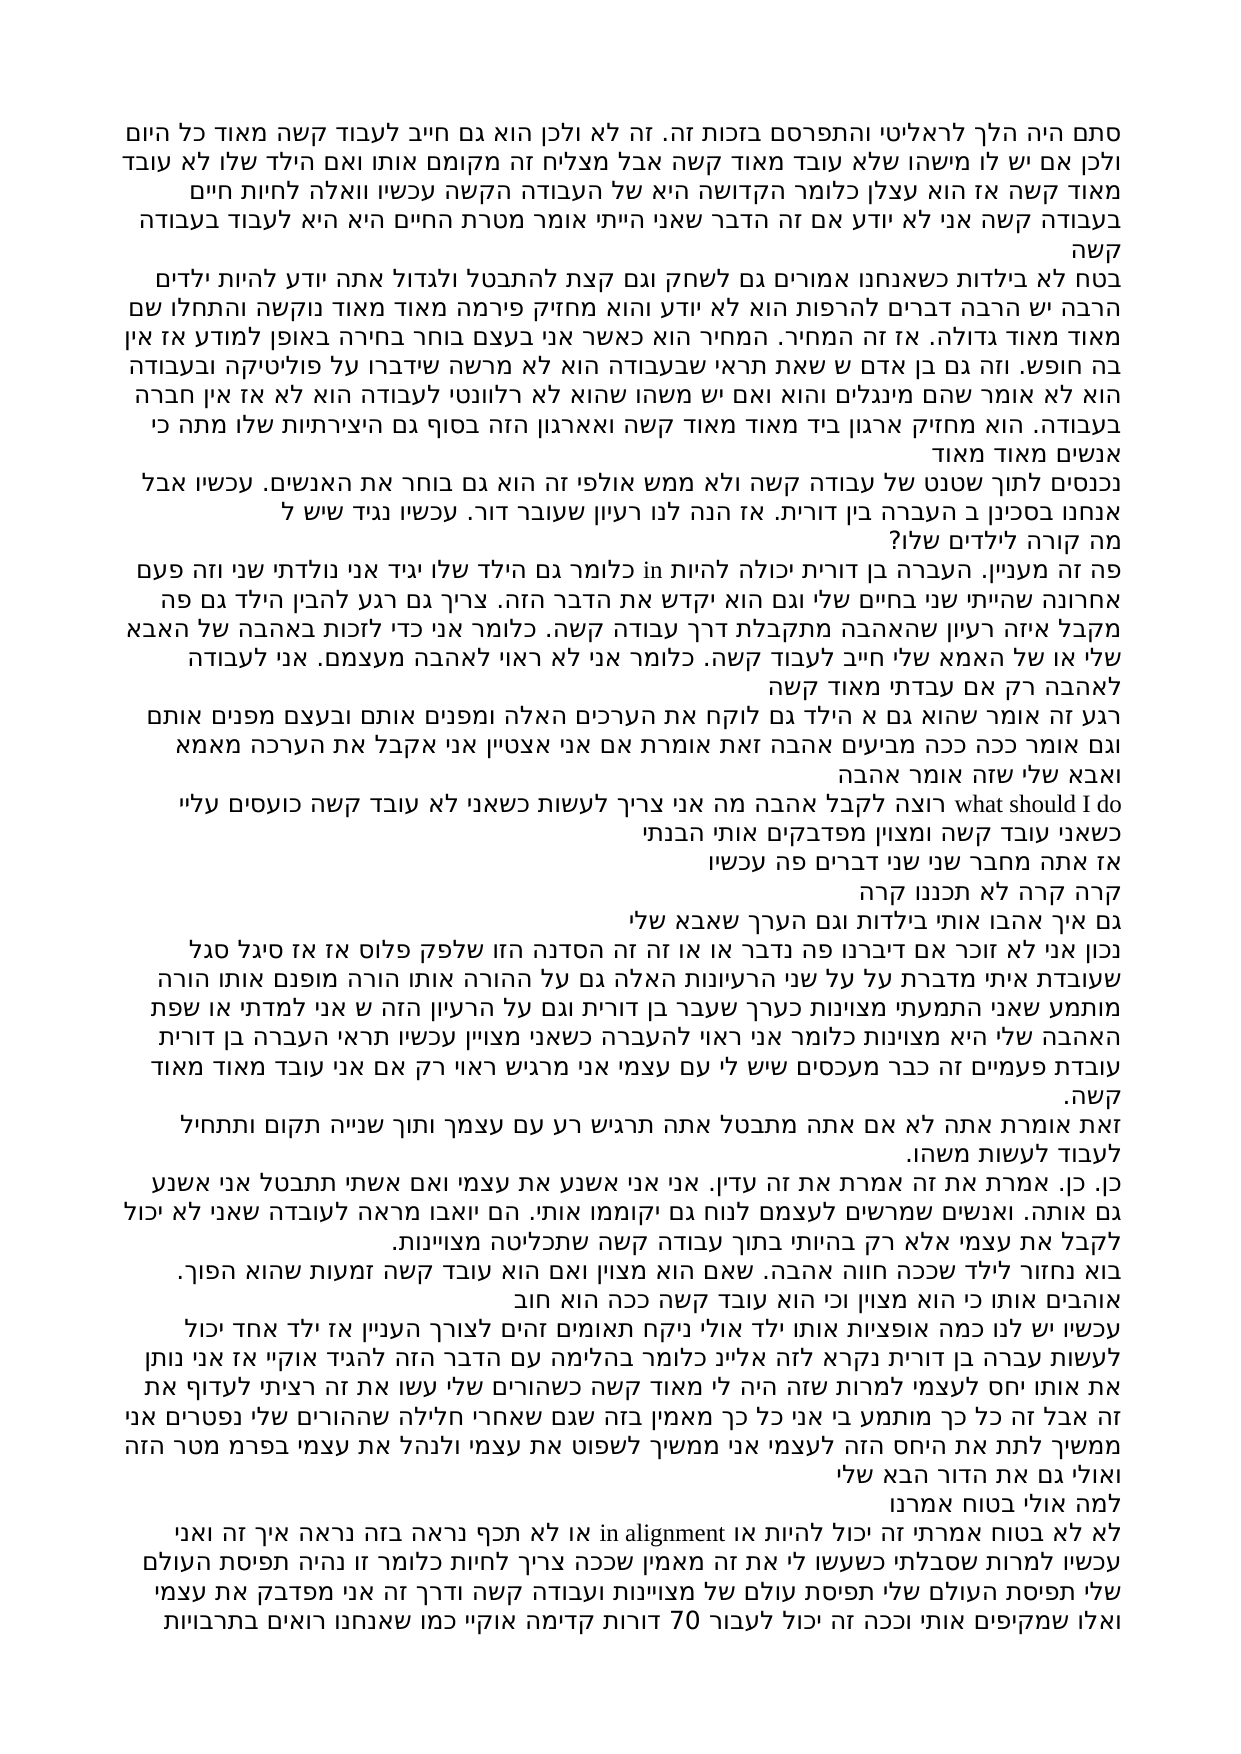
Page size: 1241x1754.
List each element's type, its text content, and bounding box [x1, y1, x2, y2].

text רגע זה אומר שהוא גם א הילד גם לוקח את הערכים האלה ומפנים אותם ובעצם מפנים אותם וגם אומר ככה ככה מביעים אהבה זאת אומרת אם אני אצטיין אני אקבל את הערכה מאמא ואבא שלי שזה אומר אהבה [118, 702, 1122, 789]
text נכון אני לא זוכר אם דיברנו פה נדבר או או זה זה הסדנה הזו שלפק פלוס אז אז סיגל סגל שעובדת איתי מדברת על על שני הרעיונות האלה גם על ההורה אותו הורה מופנם אותו הורה מותמע שאני התמעתי מצוינות כערך שעבר בן דורית וגם על הרעיון הזה ש אני למדתי או שפת האהבה שלי היא מצוינות כלומר אני ראוי להעברה כשאני מצויין עכשיו תראי העברה בן דורית עובדת פעמיים זה כבר מעכסים שיש לי עם עצמי אני מרגיש ראוי רק אם אני עובד מאוד מאוד קשה. [118, 935, 1122, 1110]
text קרה קרה לא תכננו קרה [118, 877, 1122, 906]
text זאת אומרת אתה לא אם אתה מתבטל אתה תרגיש רע עם עצמך ותוך שנייה תקום ותתחיל לעבוד לעשות משהו. [118, 1110, 1122, 1168]
text בטח לא בילדות כשאנחנו אמורים גם לשחק וגם קצת להתבטל ולגדול אתה יודע להיות ילדים הרבה יש הרבה דברים להרפות הוא לא יודע והוא מחזיק פירמה מאוד מאוד נוקשה והתחלו שם מאוד מאוד גדולה. אז זה המחיר. המחיר הוא כאשר אני בעצם בוחר בחירה באופן למודע אז אין בה חופש. וזה גם בן אדם ש שאת תראי שבעבודה הוא לא מרשה שידברו על פוליטיקה ובעבודה הוא לא אומר שהם מינגלים והוא ואם יש משהו שהוא לא רלוונטי לעבודה הוא לא אז אין חברה בעבודה. הוא מחזיק ארגון ביד מאוד מאוד קשה ואארגון הזה בסוף גם היצירתיות שלו מתה כי אנשים מאוד מאוד [118, 264, 1122, 468]
text נכנסים לתוך שטנט של עבודה קשה ולא ממש אולפי זה הוא גם בוחר את האנשים. עכשיו אבל אנחנו בסכינן ב העברה בין דורית. אז הנה לנו רעיון שעובר דור. עכשיו נגיד שיש ל [118, 468, 1122, 526]
text פה זה מעניין. העברה בן דורית יכולה להיות in כלומר גם הילד שלו יגיד אני נולדתי שני וזה פעם אחרונה שהייתי שני בחיים שלי וגם הוא יקדש את הדבר הזה. צריך גם רגע להבין הילד גם פה מקבל איזה רעיון שהאהבה מתקבלת דרך עבודה קשה. כלומר אני כדי לזכות באהבה של האבא שלי או של האמא שלי חייב לעבוד קשה. כלומר אני לא ראוי לאהבה מעצמם. אני לעבודה לאהבה רק אם עבדתי מאוד קשה [118, 556, 1122, 702]
text עכשיו יש לנו כמה אופציות אותו ילד אולי ניקח תאומים זהים לצורך העניין אז ילד אחד יכול לעשות עברה בן דורית נקרא לזה אליינ כלומר בהלימה עם הדבר הזה להגיד אוקיי אז אני נותן את אותו יחס לעצמי למרות שזה היה לי מאוד קשה כשהורים שלי עשו את זה רציתי לעדוף את זה אבל זה כל כך מותמע בי אני כל כך מאמין בזה שגם שאחרי חלילה שההורים שלי נפטרים אני ממשיך לתת את היחס הזה לעצמי אני ממשיך לשפוט את עצמי ולנהל את עצמי בפרמ מטר הזה ואולי גם את הדור הבא שלי [118, 1314, 1122, 1489]
text לא לא בטוח אמרתי זה יכול להיות או in alignment או לא תכף נראה בזה נראה איך זה ואני עכשיו למרות שסבלתי כשעשו לי את זה מאמין שככה צריך לחיות כלומר זו נהיה תפיסת העולם שלי תפיסת העולם שלי תפיסת עולם של מצויינות ועבודה קשה ודרך זה אני מפדבק את עצמי ואלו שמקיפים אותי וככה זה יכול לעבור 70 דורות קדימה אוקיי כמו שאנחנו רואים בתרבויות מסוימות רואים תרבות שוויצרית היא תרבות שיתופית בקבלת החלטות סדר בדיוק ומשמעת אוקיי תרבות גרמנית היא תרבות הירארכית כאילו יש הרבה דברים שונים בין תרבות שגם הם עוברים בהברה בנדורית מצד שני העברה בנדורית יכולה להיות לא הנה להם [118, 1518, 1122, 1635]
text סתם היה הלך לראליטי והתפרסם בזכות זה. זה לא ולכן הוא גם חייב לעבוד קשה מאוד כל היום ולכן אם יש לו מישהו שלא עובד מאוד קשה אבל מצליח זה מקומם אותו ואם הילד שלו לא עובד מאוד קשה אז הוא עצלן כלומר הקדושה היא של העבודה הקשה עכשיו וואלה לחיות חיים בעבודה קשה אני לא יודע אם זה הדבר שאני הייתי אומר מטרת החיים היא היא לעבוד בעבודה קשה [118, 118, 1122, 264]
text מה קורה לילדים שלו? [118, 526, 1122, 556]
text what should I do רוצה לקבל אהבה מה אני צריך לעשות כשאני לא עובד קשה כועסים עליי כשאני עובד קשה ומצוין מפדבקים אותי הבנתי [118, 789, 1122, 847]
text אז אתה מחבר שני שני דברים פה עכשיו [118, 847, 1122, 877]
text גם איך אהבו אותי בילדות וגם הערך שאבא שלי [118, 906, 1122, 935]
text בוא נחזור לילד שככה חווה אהבה. שאם הוא מצוין ואם הוא עובד קשה זמעות שהוא הפוך. אוהבים אותו כי הוא מצוין וכי הוא עובד קשה ככה הוא חוב [118, 1256, 1122, 1314]
text כן. כן. אמרת את זה אמרת את זה עדין. אני אני אשנע את עצמי ואם אשתי תתבטל אני אשנע גם אותה. ואנשים שמרשים לעצמם לנוח גם יקוממו אותי. הם יואבו מראה לעובדה שאני לא יכול לקבל את עצמי אלא רק בהיותי בתוך עבודה קשה שתכליטה מצויינות. [118, 1168, 1122, 1256]
text למה אולי בטוח אמרנו [118, 1489, 1122, 1518]
